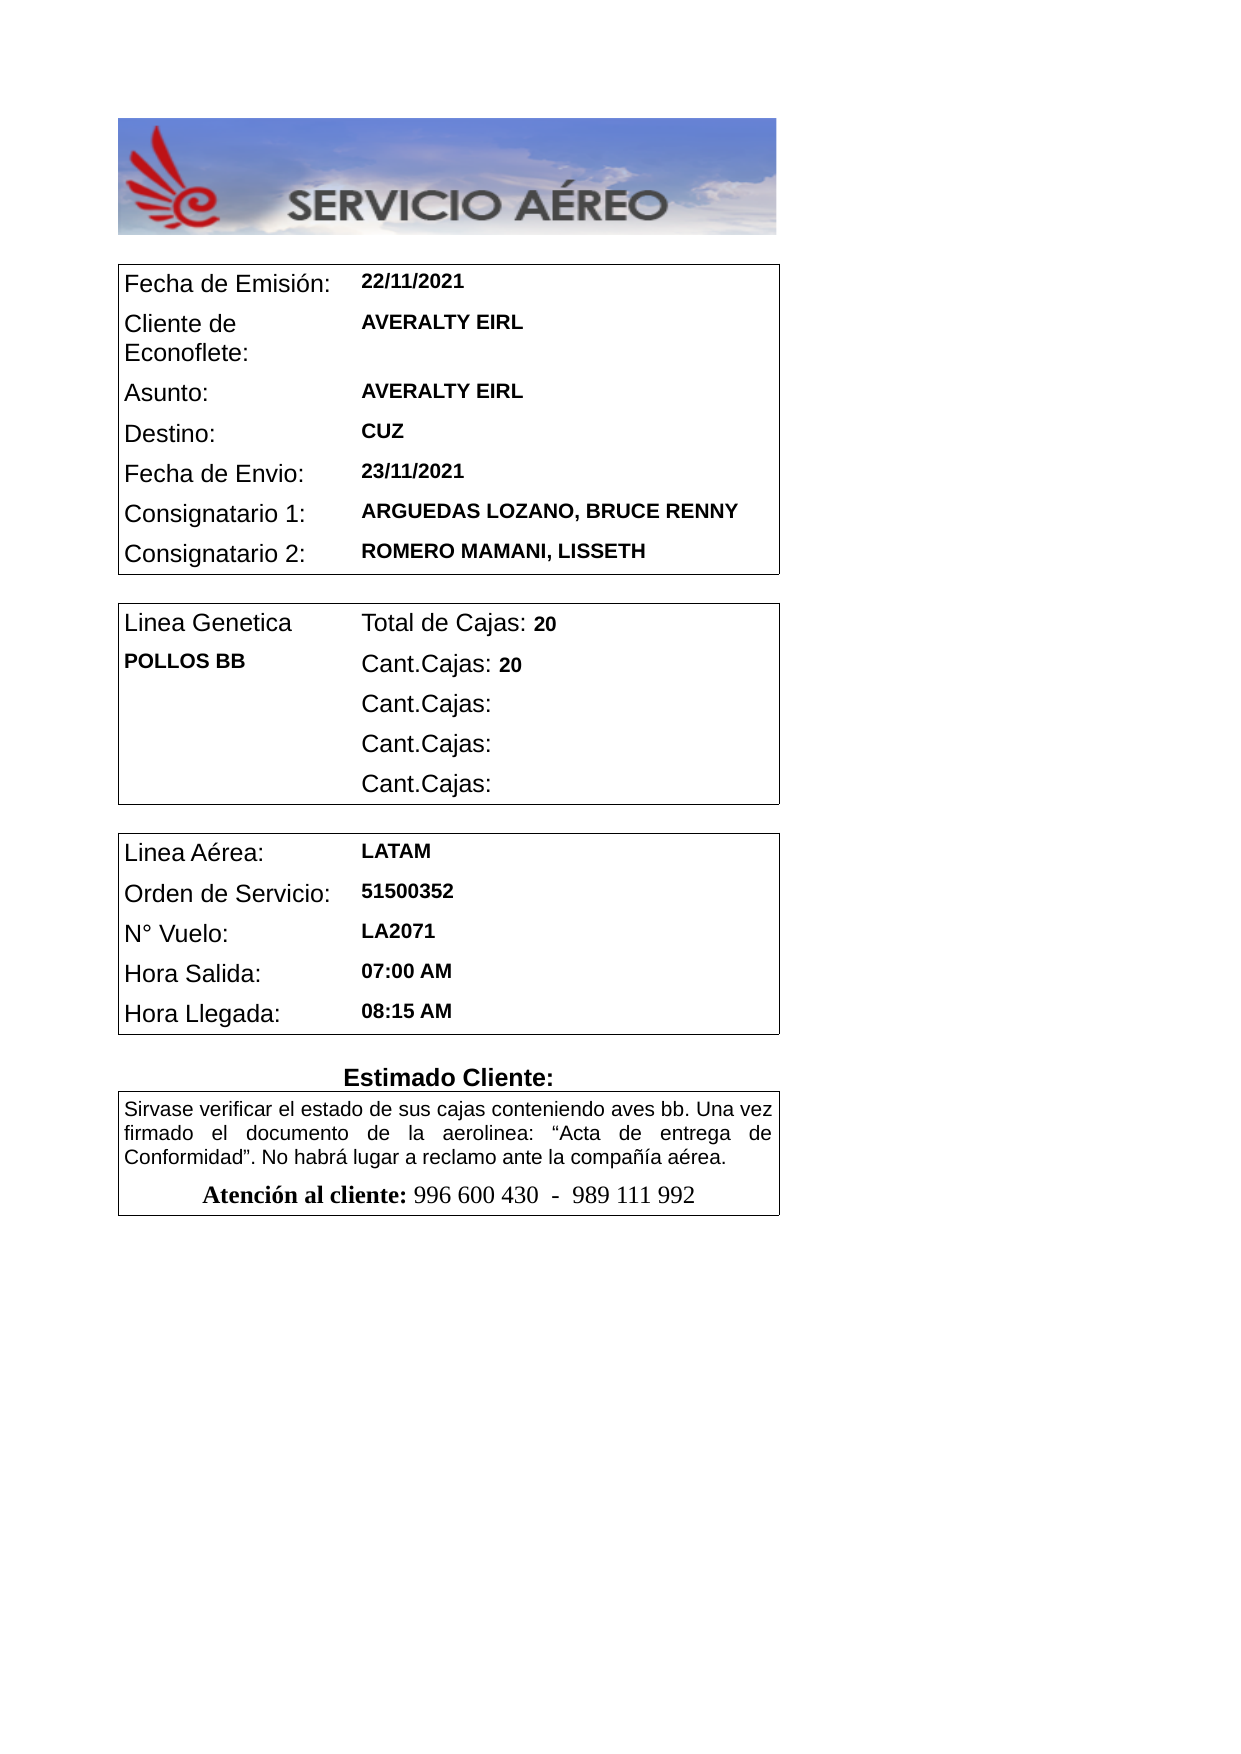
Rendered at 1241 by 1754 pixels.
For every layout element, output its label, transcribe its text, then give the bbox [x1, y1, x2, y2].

table_cell Hora Salida: [119, 953, 356, 993]
table_cell Atención al cliente: 996 600 430 - 989 111 992 [119, 1175, 779, 1215]
table_cell Total de Cajas: 20 [356, 604, 779, 643]
table_cell [119, 764, 356, 804]
table_cell N° Vuelo: [119, 913, 356, 953]
table_cell [119, 723, 356, 763]
table_cell Cant.Cajas: [356, 723, 779, 763]
table_cell Consignatario 1: [119, 493, 356, 533]
table_cell Cliente de Econoflete: [119, 304, 356, 373]
table_cell Linea Genetica [119, 604, 356, 643]
table_cell Consignatario 2: [119, 534, 356, 574]
table_cell AVERALTY EIRL [356, 304, 779, 373]
table_cell [356, 575, 779, 603]
table_cell 07:00 AM [356, 953, 779, 993]
table_cell Asunto: [119, 373, 356, 413]
table_cell [118, 575, 356, 603]
table_cell Destino: [119, 413, 356, 453]
table_cell 23/11/2021 [356, 453, 779, 493]
table_cell Hora Llegada: [119, 994, 356, 1034]
table_cell LATAM [356, 834, 779, 873]
table_cell CUZ [356, 413, 779, 453]
table_cell Estimado Cliente: [118, 1035, 779, 1091]
table_cell [119, 683, 356, 723]
table_cell Sirvase verificar el estado de sus cajas conteniendo aves bb. Una vez firmado el documento de la aerolinea: “Acta de entrega de Conformidad”. No habrá lugar a reclamo ante la compañía aérea. [119, 1092, 779, 1175]
table_cell ARGUEDAS LOZANO, BRUCE RENNY [356, 493, 779, 533]
table_cell LA2071 [356, 913, 779, 953]
table_cell Linea Aérea: [119, 834, 356, 873]
table_cell Cant.Cajas: 20 [356, 643, 779, 683]
table_cell Fecha de Envio: [119, 453, 356, 493]
table_cell [356, 805, 779, 833]
picture [118, 118, 777, 235]
table_cell [118, 805, 356, 833]
table_cell Orden de Servicio: [119, 873, 356, 913]
table_cell AVERALTY EIRL [356, 373, 779, 413]
table_cell 51500352 [356, 873, 779, 913]
table_cell 08:15 AM [356, 994, 779, 1034]
table_cell Cant.Cajas: [356, 764, 779, 804]
table_cell Cant.Cajas: [356, 683, 779, 723]
table_header Fecha de Emisión: [119, 265, 356, 304]
table_header 22/11/2021 [356, 265, 779, 304]
table_cell ROMERO MAMANI, LISSETH [356, 534, 779, 574]
table_cell POLLOS BB [119, 643, 356, 683]
